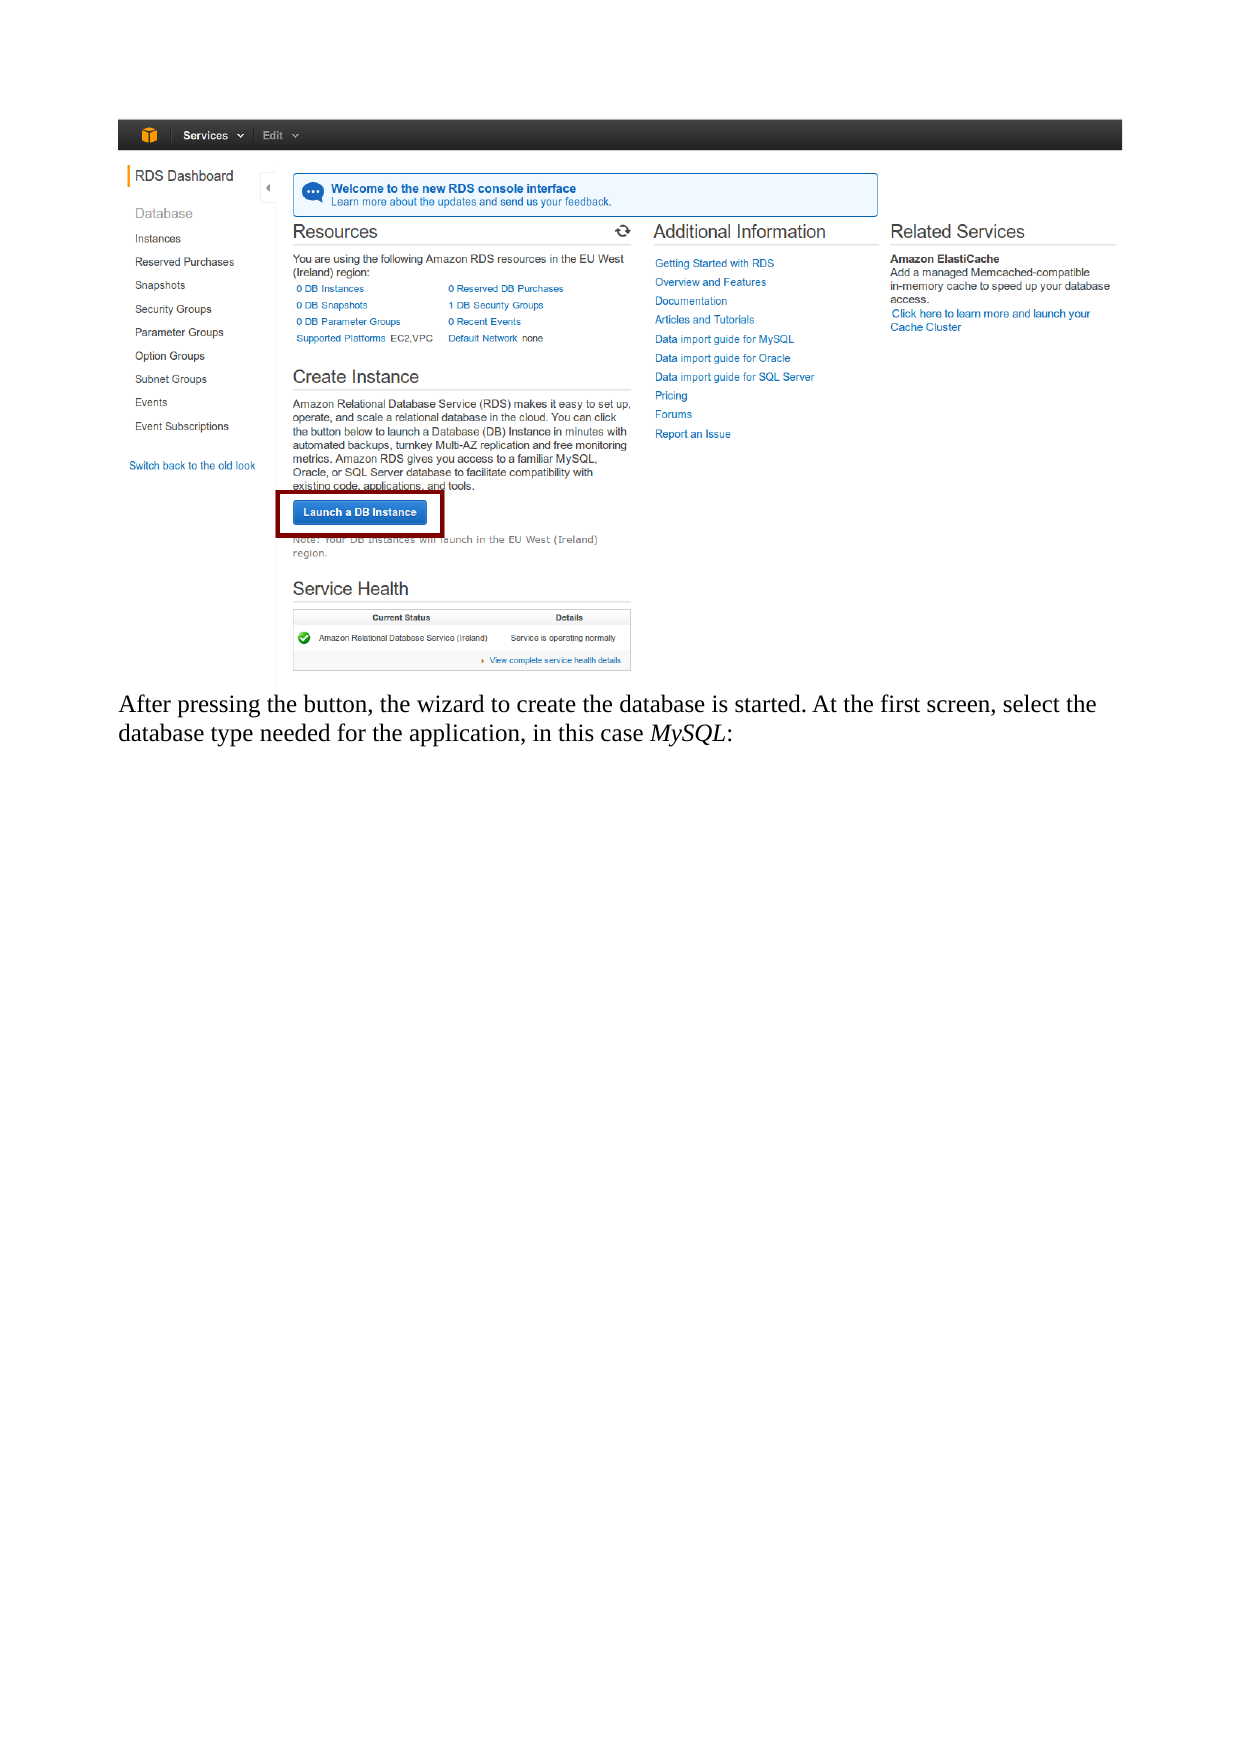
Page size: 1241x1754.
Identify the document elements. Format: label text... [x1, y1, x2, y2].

picture [118, 118, 1123, 690]
text After pressing the button, the wizard to create the database is started. At the first screen, select the database type needed for the application, in this case MySQL: [118, 690, 1122, 747]
